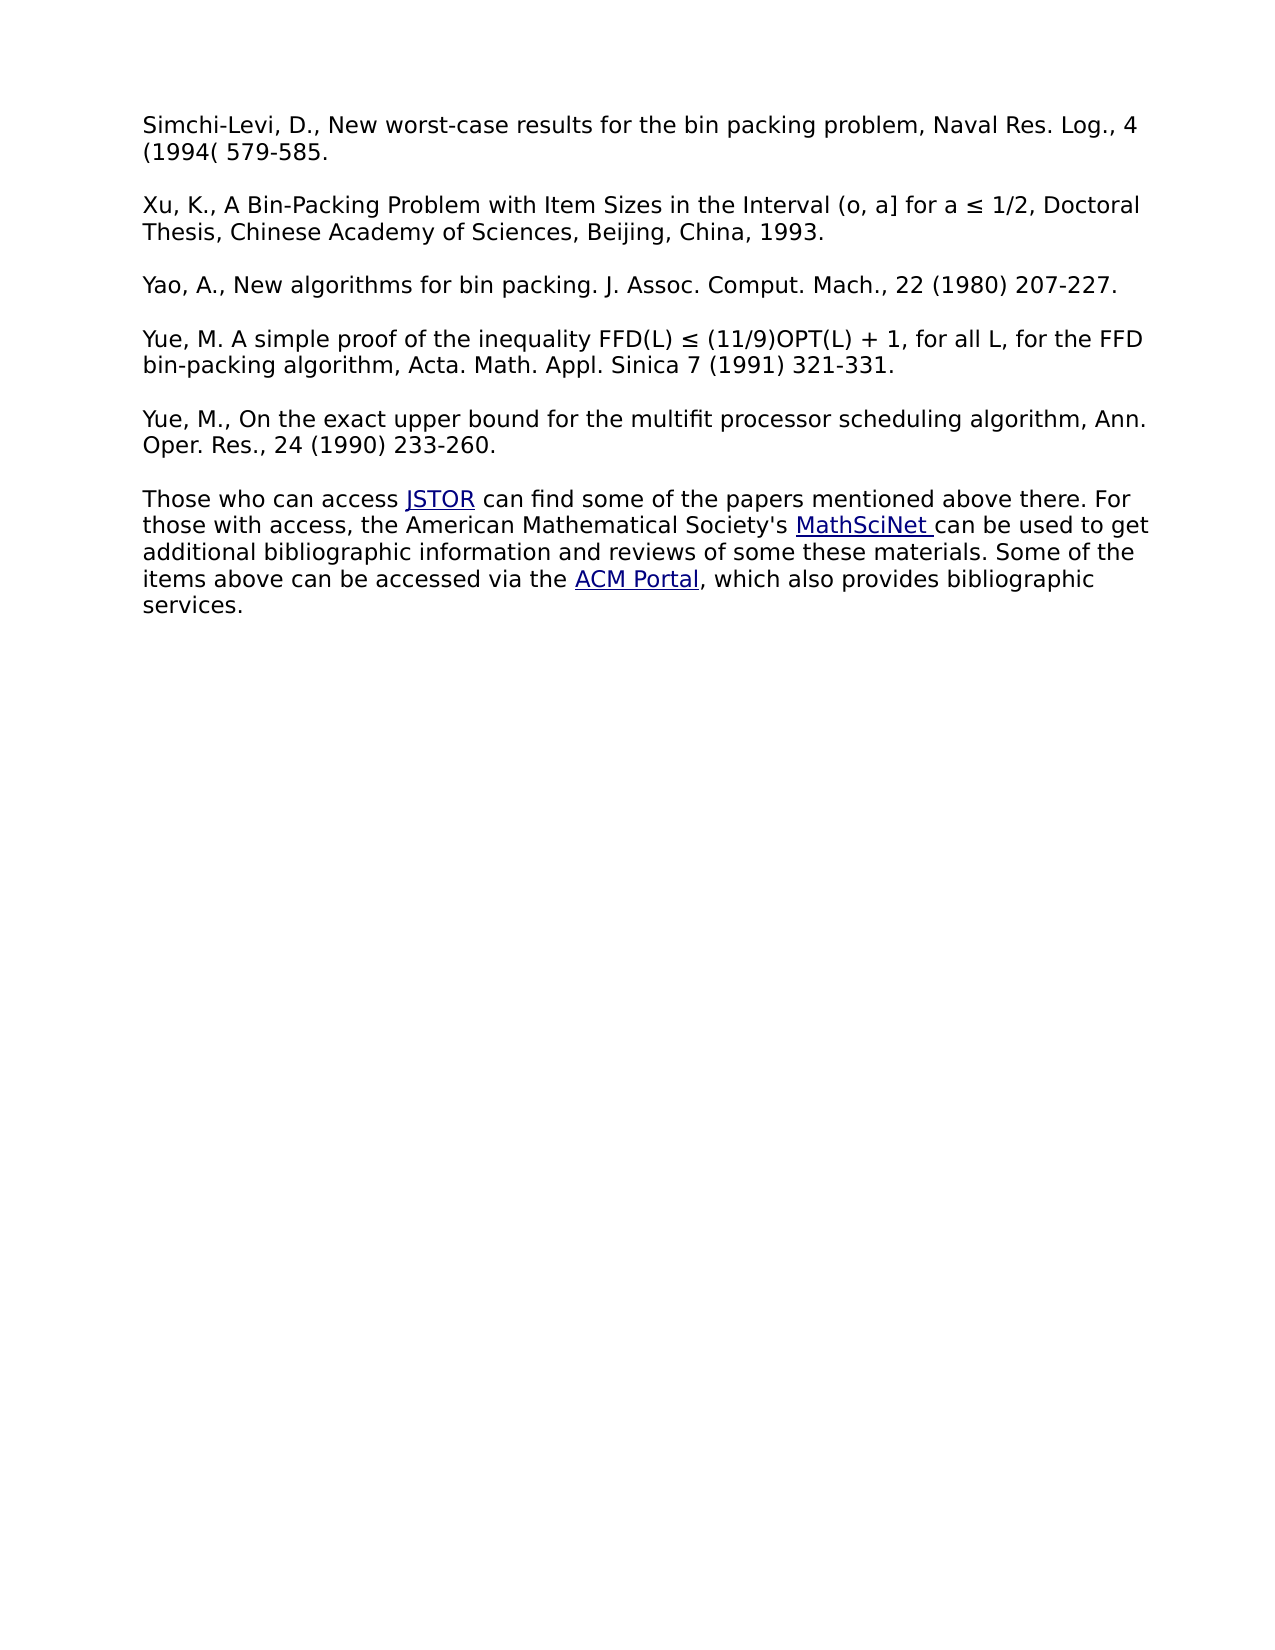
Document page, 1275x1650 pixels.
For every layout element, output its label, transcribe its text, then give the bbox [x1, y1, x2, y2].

text Simchi-Levi, D., New worst-case results for the bin packing problem, Naval Res. Log., 4 (1994( 579-585. Xu, K., A Bin-Packing Problem with Item Sizes in the Interval (o, a] for a ≤ 1/2, Doctoral Thesis, Chinese Academy of Sciences, Beijing, China, 1993. Yao, A., New algorithms for bin packing. J. Assoc. Comput. Mach., 22 (1980) 207-227. Yue, M. A simple proof of the inequality FFD(L) ≤ (11/9)OPT(L) + 1, for all L, for the FFD bin-packing algorithm, Acta. Math. Appl. Sinica 7 (1991) 321-331. Yue, M., On the exact upper bound for the multifit processor scheduling algorithm, Ann. Oper. Res., 24 (1990) 233-260. Those who can access JSTOR can find some of the papers mentioned above there. For those with access, the American Mathematical Society's MathSciNet can be used to get additional bibliographic information and reviews of some these materials. Some of the items above can be accessed via the ACM Portal, which also provides bibliographic services. [142, 112, 1162, 619]
